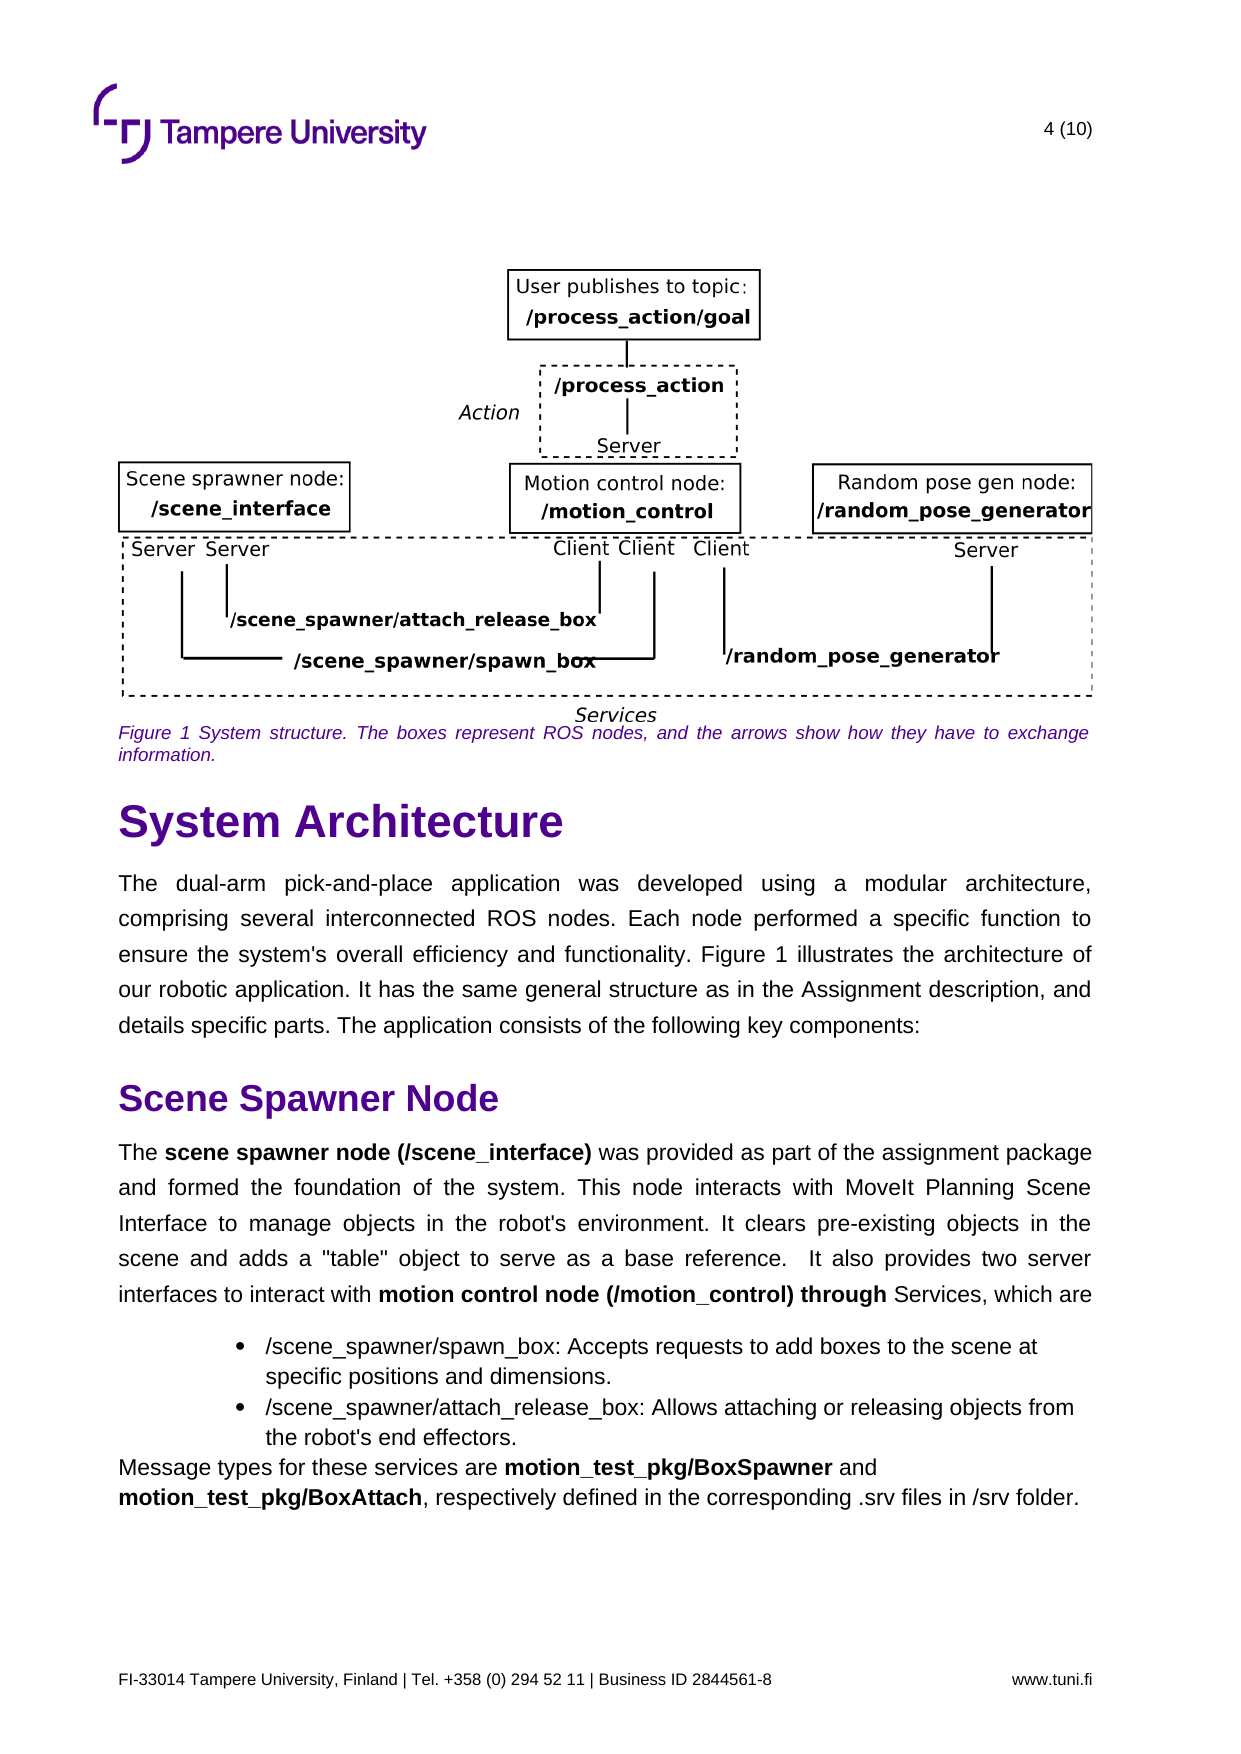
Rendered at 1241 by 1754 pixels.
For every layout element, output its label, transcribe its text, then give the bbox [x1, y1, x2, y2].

picture [92, 82, 427, 164]
subtitle Scene Spawner Node [118, 1076, 1092, 1119]
text Message types for these services are motion_test_pkg/BoxSpawner and motion_test_pkg/BoxAttach, respectively defined in the corresponding .srv files in /srv folder. [118, 1454, 1092, 1510]
list /scene_spawner/spawn_box: Accepts requests to add boxes to the scene at specific positions and dimensions. [236, 1333, 1092, 1389]
list /scene_spawner/attach_release_box: Allows attaching or releasing objects from the robot's end effectors. [236, 1393, 1092, 1450]
text The scene spawner node (/scene_interface) was provided as part of the assignment package and formed the foundation of the system. This node interacts with MoveIt Planning Scene Interface to manage objects in the robot's environment. It clears pre-existing objects in the scene and adds a "table" object to serve as a base reference. It also provides two server interfaces to interact with motion control node (/motion_control) through Services, which are [118, 1139, 1092, 1307]
text The dual-arm pick-and-place application was developed using a modular architecture, comprising several interconnected ROS nodes. Each node performed a specific function to ensure the system's overall efficiency and functionality. Figure 1 illustrates the architecture of our robotic application. It has the same general structure as in the Assignment description, and details specific parts. The application consists of the following key components: [118, 870, 1092, 1038]
picture [118, 269, 1093, 722]
subtitle System Architecture [118, 794, 1092, 847]
text Figure 1 System structure. The boxes represent ROS nodes, and the arrows show how they have to exchange information. [118, 722, 1092, 765]
